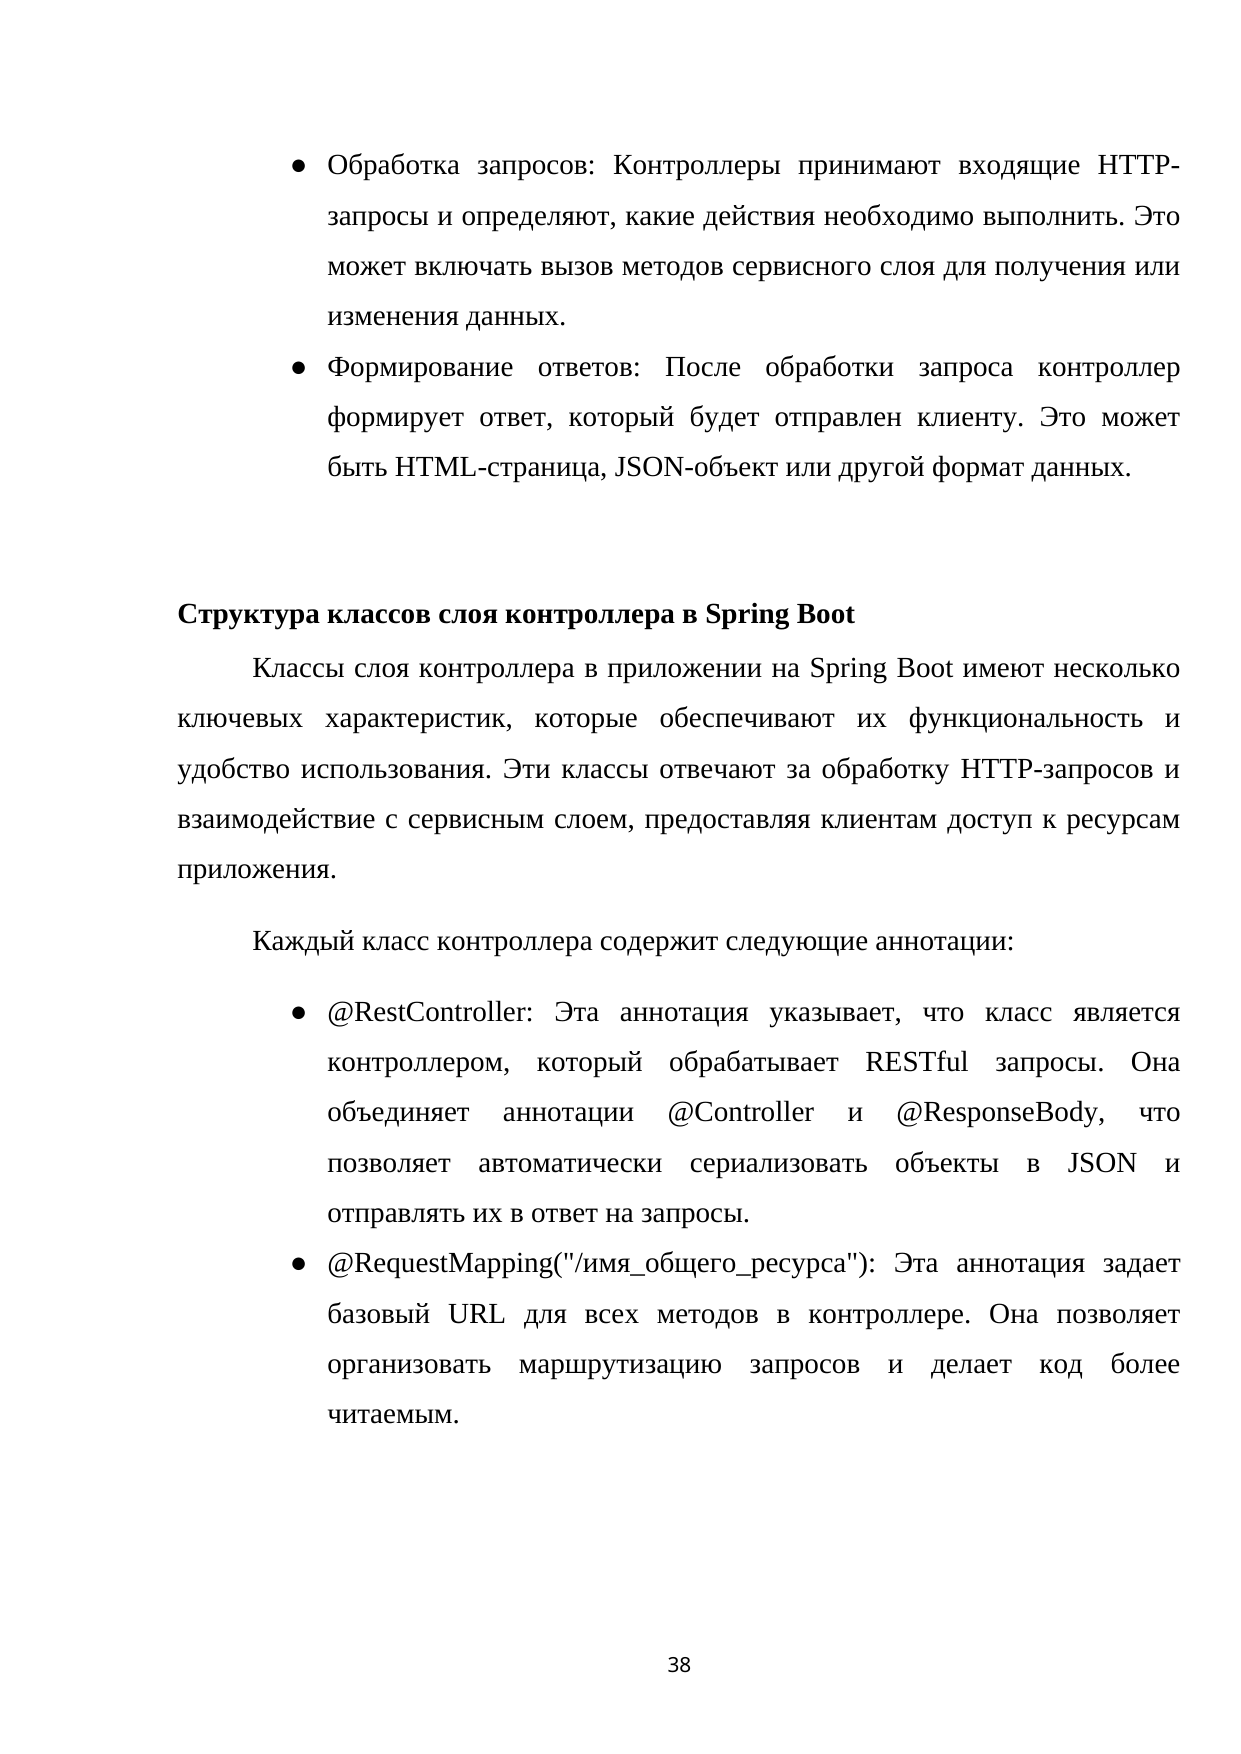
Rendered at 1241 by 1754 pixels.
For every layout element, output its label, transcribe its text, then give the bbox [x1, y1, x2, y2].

list @RequestMapping("/имя_общего_ресурса"): Эта аннотация задает базовый URL для всех методов в контроллере. Она позволяет организовать маршрутизацию запросов и делает код более читаемым. [289, 1245, 1181, 1430]
list Формирование ответов: После обработки запроса контроллер формирует ответ, который будет отправлен клиенту. Это может быть HTML-страница, JSON-объект или другой формат данных. [289, 349, 1181, 483]
text Каждый класс контроллера содержит следующие аннотации: [177, 923, 1181, 956]
list Обработка запросов: Контроллеры принимают входящие HTTP-запросы и определяют, какие действия необходимо выполнить. Это может включать вызов методов сервисного слоя для получения или изменения данных. [289, 147, 1181, 332]
text Классы слоя контроллера в приложении на Spring Boot имеют несколько ключевых характеристик, которые обеспечивают их функциональность и удобство использования. Эти классы отвечают за обработку HTTP-запросов и взаимодействие с сервисным слоем, предоставляя клиентам доступ к ресурсам приложения. [177, 650, 1181, 885]
list @RestController: Эта аннотация указывает, что класс является контроллером, который обрабатывает RESTful запросы. Она объединяет аннотации @Controller и @ResponseBody, что позволяет автоматически сериализовать объекты в JSON и отправлять их в ответ на запросы. [289, 994, 1181, 1229]
subtitle Структура классов слоя контроллера в Spring Boot [177, 596, 1181, 629]
